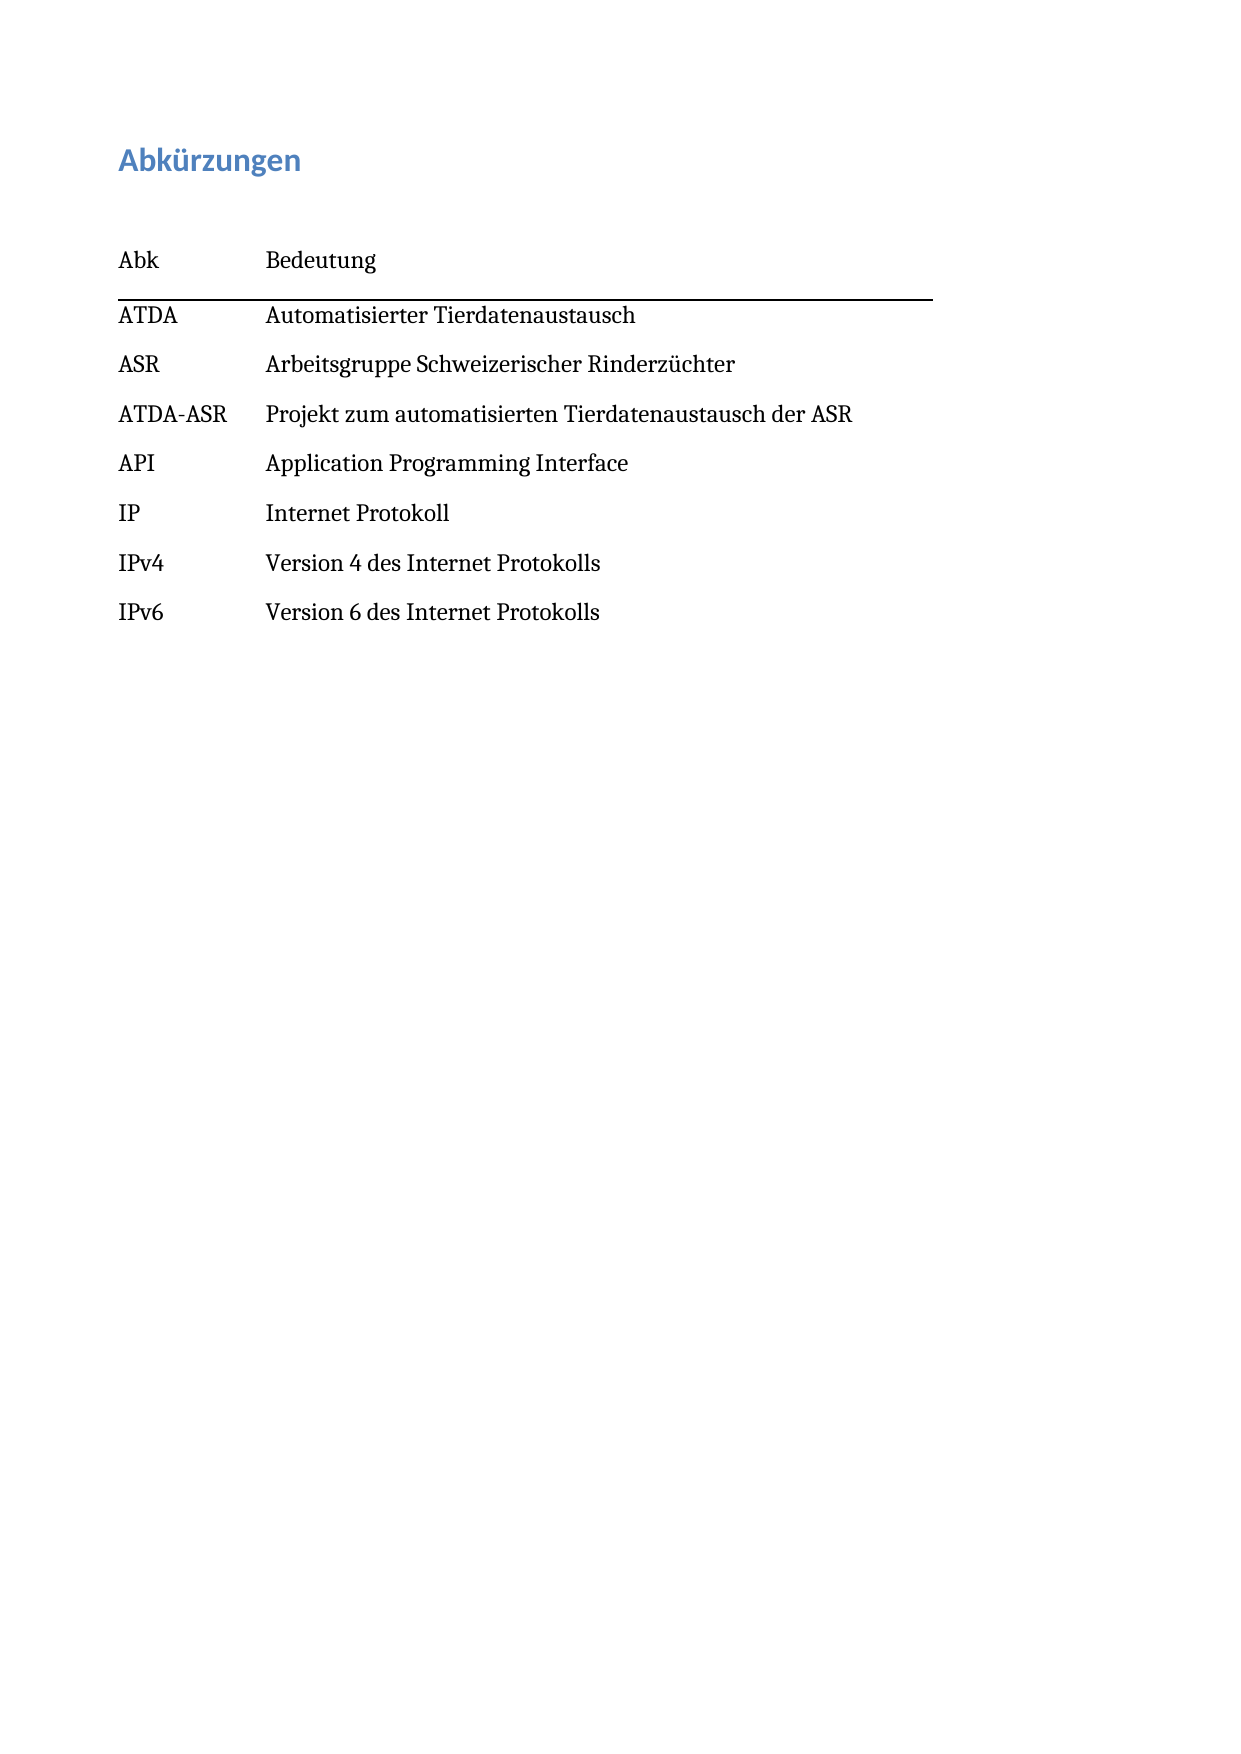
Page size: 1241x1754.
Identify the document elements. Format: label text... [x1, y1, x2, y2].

table_header Abk [118, 246, 265, 298]
table_cell Arbeitsgruppe Schweizerischer Rinderzüchter [265, 350, 933, 400]
subtitle Abkürzungen [118, 139, 1122, 180]
table_cell Internet Protokoll [265, 499, 933, 548]
table_cell API [118, 449, 265, 499]
table_cell Automatisierter Tierdatenaustausch [265, 301, 933, 350]
table_cell IPv4 [118, 549, 265, 598]
table_cell Projekt zum automatisierten Tierdatenaustausch der ASR [265, 400, 933, 449]
table_cell ATDA-ASR [118, 400, 265, 449]
table_cell IP [118, 499, 265, 548]
table_cell ASR [118, 350, 265, 400]
table_cell Version 6 des Internet Protokolls [265, 598, 933, 648]
table_cell Application Programming Interface [265, 449, 933, 499]
table_cell IPv6 [118, 598, 265, 648]
table_cell Version 4 des Internet Protokolls [265, 549, 933, 598]
table_cell ATDA [118, 301, 265, 350]
table_header Bedeutung [265, 246, 933, 298]
